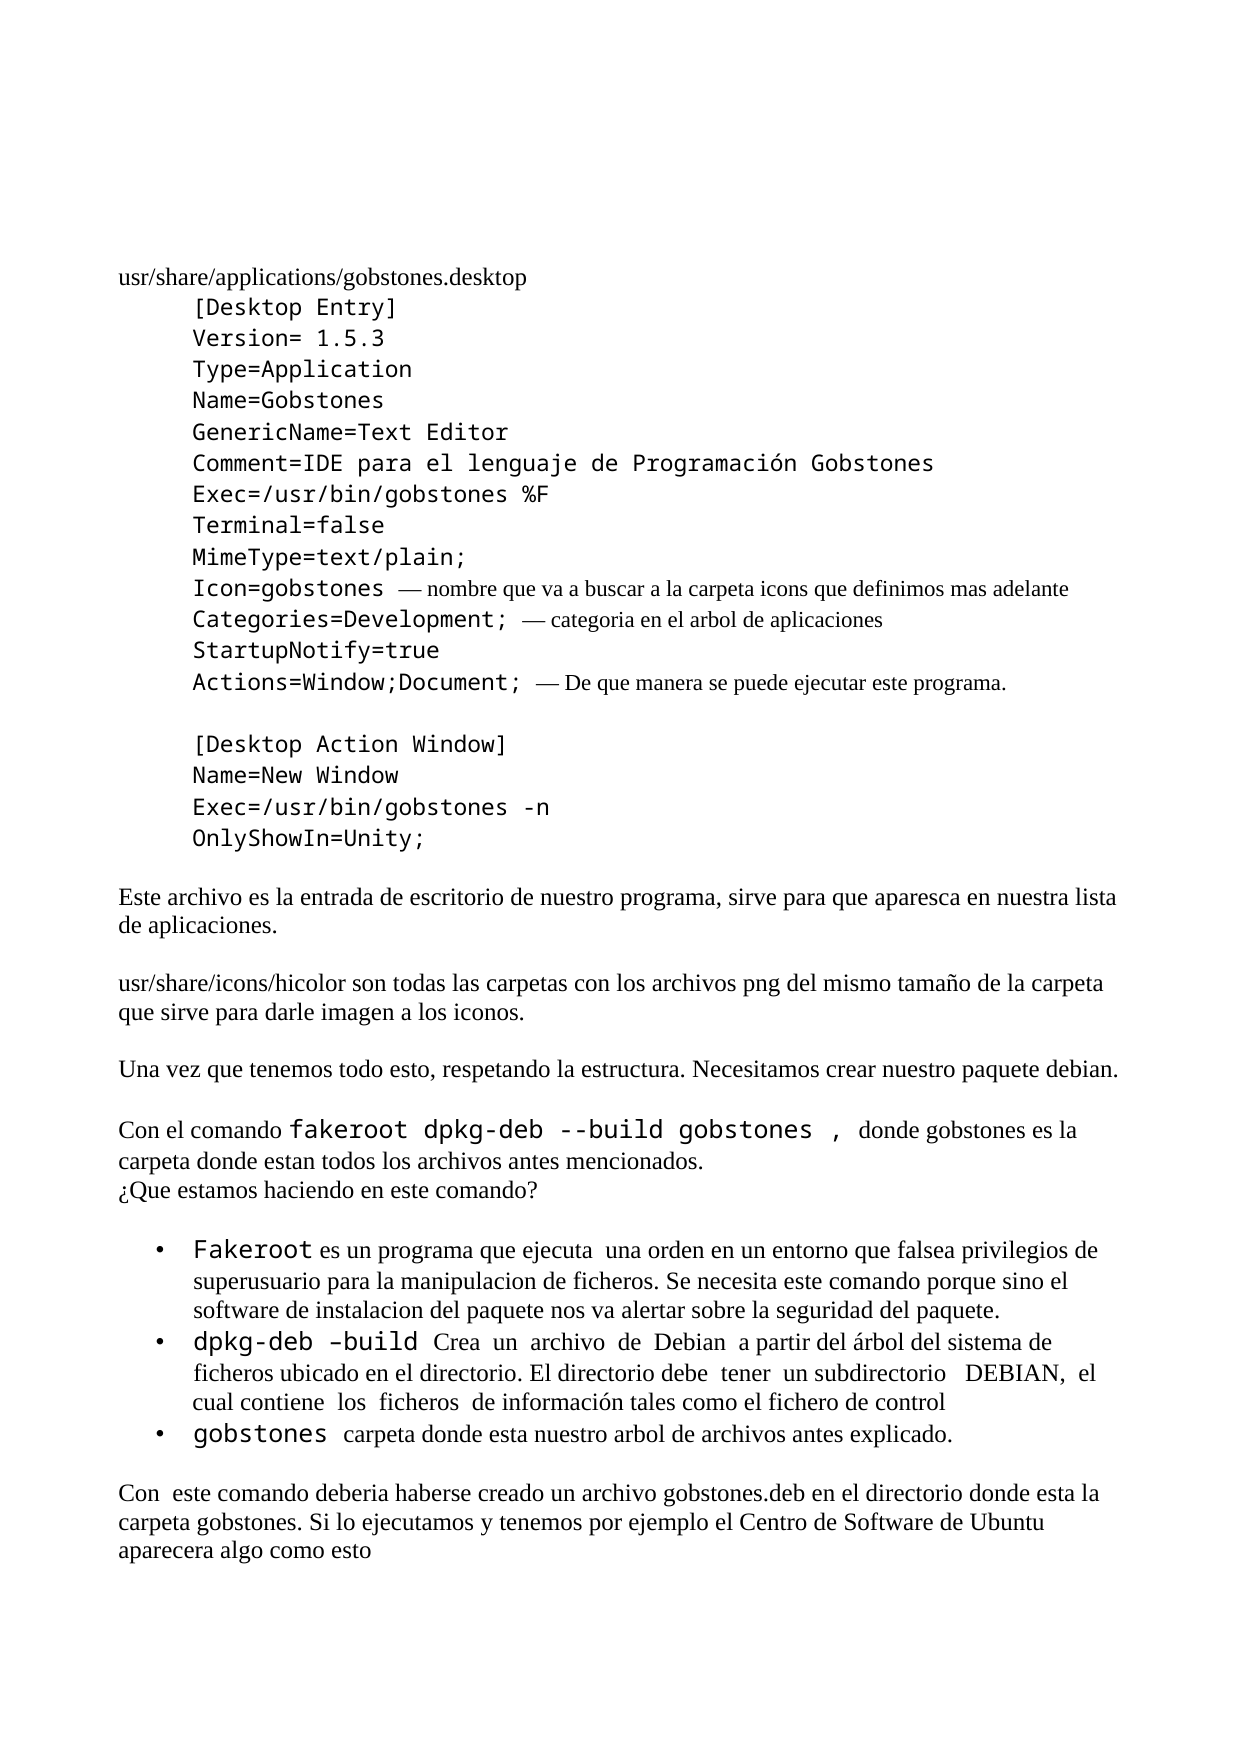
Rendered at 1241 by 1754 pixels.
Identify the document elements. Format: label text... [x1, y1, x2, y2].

text Terminal=false [118, 509, 1122, 541]
text Name=Gobstones [118, 384, 1122, 416]
text Version= 1.5.3 [118, 322, 1122, 353]
text Exec=/usr/bin/gobstones %F [118, 478, 1122, 509]
text Este archivo es la entrada de escritorio de nuestro programa, sirve para que aparesca en nuestra lista de aplicaciones. [118, 882, 1122, 939]
list gobstones carpeta donde esta nuestro arbol de archivos antes explicado. [156, 1415, 1122, 1449]
text OnlyShowIn=Unity; [118, 822, 1122, 853]
text Comment=IDE para el lenguaje de Programación Gobstones [118, 447, 1122, 478]
text Con el comando fakeroot dpkg-deb --build gobstones , donde gobstones es la carpeta donde estan todos los archivos antes mencionados. [118, 1112, 1122, 1175]
text Actions=Window;Document; — De que manera se puede ejecutar este programa. [118, 666, 1122, 697]
text ¿Que estamos haciendo en este comando? [118, 1175, 1122, 1203]
text Type=Application [118, 353, 1122, 384]
text Exec=/usr/bin/gobstones -n [118, 791, 1122, 822]
text StartupNotify=true [118, 634, 1122, 666]
text GenericName=Text Editor [118, 416, 1122, 447]
text usr/share/applications/gobstones.desktop [118, 262, 1122, 291]
text usr/share/icons/hicolor son todas las carpetas con los archivos png del mismo tamaño de la carpeta que sirve para darle imagen a los iconos. [118, 968, 1122, 1026]
list Fakeroot es un programa que ejecuta una orden en un entorno que falsea privilegios de superusuario para la manipulacion de ficheros. Se necesita este comando porque sino el software de instalacion del paquete nos va alertar sobre la seguridad del paquete. [156, 1232, 1122, 1324]
text MimeType=text/plain; [118, 541, 1122, 572]
text Name=New Window [118, 759, 1122, 791]
text ficheros ubicado en el directorio. El directorio debe tener un subdirectorio DEBIAN, el cual contiene los ficheros de información tales como el fichero de control [118, 1358, 1122, 1415]
text Icon=gobstones — nombre que va a buscar a la carpeta icons que definimos mas adelante [118, 572, 1122, 603]
list dpkg-deb –build Crea un archivo de Debian a partir del árbol del sistema de [156, 1324, 1122, 1358]
text [Desktop Action Window] [118, 728, 1122, 759]
text [Desktop Entry] [118, 291, 1122, 322]
text Una vez que tenemos todo esto, respetando la estructura. Necesitamos crear nuestro paquete debian. [118, 1054, 1122, 1083]
text Categories=Development; — categoria en el arbol de aplicaciones [118, 603, 1122, 634]
text Con este comando deberia haberse creado un archivo gobstones.deb en el directorio donde esta la carpeta gobstones. Si lo ejecutamos y tenemos por ejemplo el Centro de Software de Ubuntu aparecera algo como esto [118, 1478, 1122, 1564]
